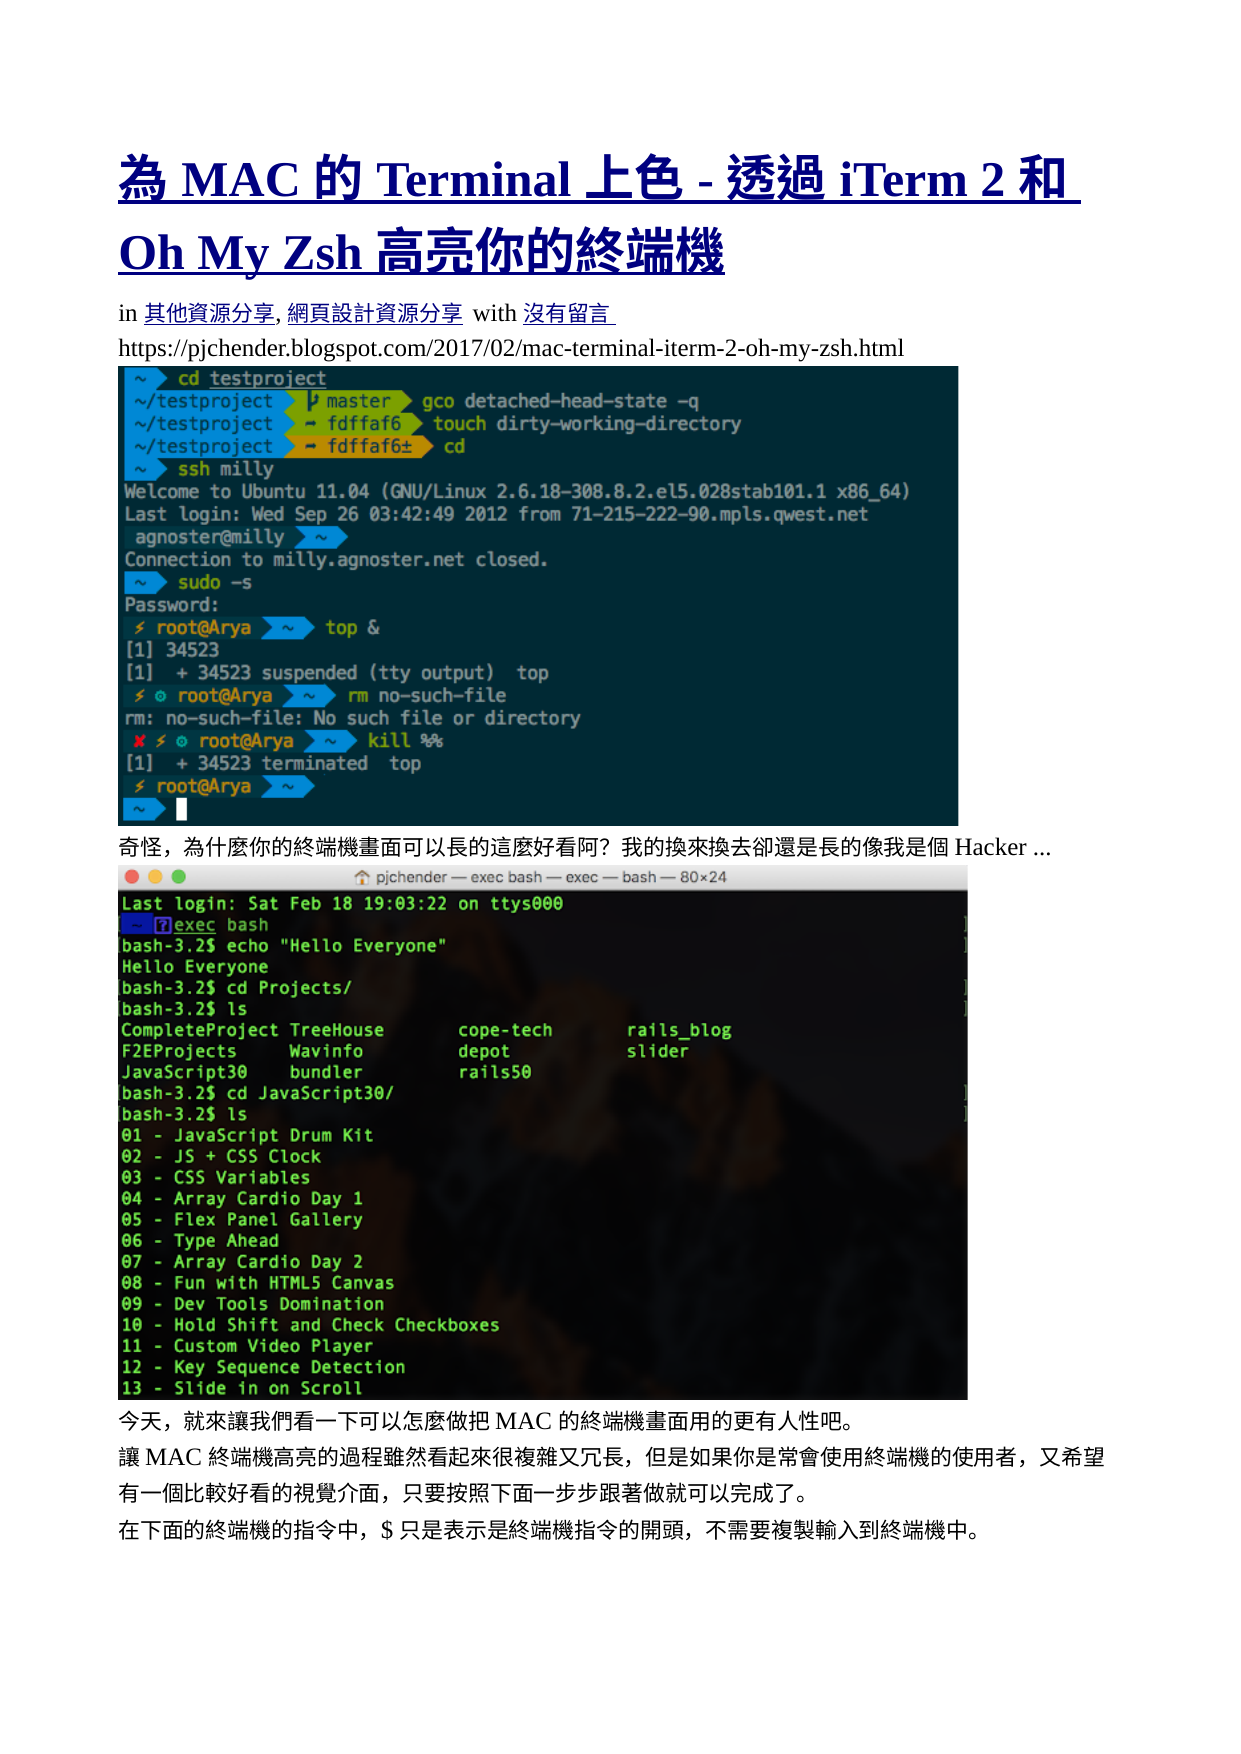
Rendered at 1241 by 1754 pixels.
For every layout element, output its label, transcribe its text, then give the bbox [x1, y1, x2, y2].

picture [126, 369, 434, 479]
picture [136, 642, 144, 656]
picture [383, 483, 387, 499]
picture [126, 597, 145, 612]
picture [295, 506, 326, 524]
picture [254, 460, 262, 475]
picture [657, 488, 666, 499]
picture [485, 710, 559, 725]
picture [297, 551, 305, 566]
picture [519, 484, 528, 499]
picture [233, 371, 262, 388]
picture [573, 484, 602, 499]
picture [179, 574, 220, 590]
picture [126, 507, 145, 522]
picture [520, 506, 528, 520]
picture [838, 510, 858, 522]
picture [488, 664, 492, 681]
picture [233, 578, 252, 589]
picture [699, 484, 773, 499]
picture [369, 733, 390, 747]
picture [210, 371, 220, 384]
picture [118, 865, 968, 1400]
picture [466, 714, 475, 724]
picture [423, 709, 442, 725]
picture [838, 484, 868, 499]
picture [252, 710, 261, 724]
picture [657, 397, 667, 408]
picture [541, 484, 572, 499]
picture [774, 507, 825, 524]
picture [125, 552, 135, 567]
picture [401, 556, 411, 567]
picture [371, 664, 375, 680]
picture [401, 710, 410, 724]
picture [126, 573, 163, 593]
picture [201, 552, 230, 567]
picture [380, 688, 464, 703]
subtitle 為 MAC 的 Terminal 上色 - 透過 iTerm 2 和 Oh My Zsh 高亮你的終端機 [118, 143, 1122, 284]
picture [125, 799, 162, 819]
picture [274, 552, 295, 566]
picture [221, 461, 242, 475]
picture [743, 505, 762, 522]
picture [421, 733, 443, 747]
text 在下面的終端機的指令中，$ 只是表示是終端機指令的開頭，不需要複製輸入到終端機中。 [118, 1513, 1122, 1544]
picture [477, 556, 485, 567]
picture [178, 668, 188, 679]
picture [465, 688, 473, 701]
picture [199, 756, 220, 771]
picture [338, 506, 358, 522]
picture [148, 507, 166, 522]
picture [817, 484, 826, 498]
picture [263, 710, 273, 724]
picture [423, 484, 486, 500]
picture [646, 506, 677, 520]
picture [517, 665, 548, 683]
picture [531, 510, 561, 522]
picture [678, 506, 709, 522]
picture [125, 686, 289, 706]
picture [433, 506, 454, 522]
picture [179, 461, 209, 476]
picture [422, 665, 484, 683]
picture [274, 709, 293, 725]
picture [242, 552, 262, 567]
text 今天，就來讓我們看一下可以怎麼做把 MAC 的終端機畫面用的更有人性吧。 [118, 1404, 1122, 1435]
picture [488, 506, 507, 520]
picture [880, 484, 901, 499]
picture [465, 393, 655, 408]
picture [487, 686, 505, 703]
picture [521, 416, 549, 434]
picture [128, 641, 133, 659]
picture [220, 665, 250, 680]
picture [454, 714, 463, 725]
picture [220, 756, 250, 771]
picture [444, 438, 464, 454]
picture [391, 484, 422, 499]
picture [125, 618, 268, 638]
picture [128, 754, 133, 772]
picture [148, 601, 156, 612]
picture [148, 641, 152, 659]
picture [401, 732, 410, 747]
picture [262, 756, 282, 771]
picture [158, 601, 188, 612]
picture [636, 484, 645, 498]
picture [669, 483, 687, 499]
picture [148, 754, 152, 772]
picture [125, 777, 311, 820]
picture [349, 484, 369, 499]
picture [775, 484, 783, 498]
picture [252, 506, 284, 522]
picture [158, 488, 198, 499]
picture [242, 484, 305, 499]
picture [243, 460, 252, 475]
picture [402, 506, 422, 520]
picture [286, 756, 346, 771]
picture [264, 465, 274, 479]
picture [191, 597, 209, 612]
picture [488, 551, 539, 567]
picture [126, 714, 145, 724]
picture [604, 506, 646, 522]
picture [307, 551, 316, 566]
picture [263, 618, 311, 638]
picture [679, 397, 698, 411]
picture [349, 692, 368, 702]
picture [784, 484, 804, 499]
picture [328, 484, 337, 498]
picture [433, 416, 485, 431]
picture [585, 416, 667, 434]
picture [859, 507, 868, 520]
picture [476, 688, 485, 702]
picture [314, 710, 335, 725]
picture [720, 510, 741, 524]
picture [126, 527, 344, 547]
picture [317, 556, 326, 570]
picture [379, 665, 410, 683]
picture [497, 416, 518, 431]
picture [178, 371, 198, 386]
picture [723, 420, 741, 434]
picture [210, 484, 230, 499]
picture [199, 665, 220, 680]
picture [124, 484, 145, 499]
picture [368, 620, 379, 635]
picture [422, 397, 454, 411]
picture [178, 758, 188, 769]
picture [128, 664, 133, 681]
picture [148, 664, 152, 681]
picture [338, 552, 400, 570]
picture [670, 416, 719, 431]
picture [904, 483, 908, 500]
picture [347, 756, 367, 771]
picture [167, 642, 218, 657]
picture [263, 665, 357, 683]
text 奇怪，為什麼你的終端機畫面可以長的這麼好看阿？我的換來換去卻還是長的像我是個 Hacker ... [118, 829, 1122, 861]
picture [391, 732, 400, 747]
text in 其他資源分享, 網頁設計資源分享 with 沒有留言 [118, 296, 1122, 328]
picture [221, 375, 230, 388]
picture [434, 552, 464, 567]
picture [266, 375, 284, 388]
picture [148, 483, 157, 498]
picture [412, 710, 422, 724]
picture [221, 710, 251, 725]
picture [498, 484, 507, 498]
picture [415, 556, 423, 566]
picture [167, 714, 218, 725]
picture [614, 484, 624, 499]
picture [284, 686, 332, 706]
picture [136, 665, 144, 679]
picture [370, 506, 390, 522]
picture [400, 760, 420, 773]
picture [562, 714, 581, 728]
picture [180, 505, 230, 524]
picture [572, 506, 592, 520]
picture [390, 756, 399, 769]
picture [551, 420, 581, 431]
picture [466, 506, 485, 522]
picture [326, 620, 357, 638]
picture [136, 756, 144, 769]
picture [136, 552, 198, 567]
picture [125, 731, 354, 751]
picture [318, 484, 326, 498]
text 讓 MAC 終端機高亮的過程雖然看起來很複雜又冗長，但是如果你是常會使用終端機的使用者，又希望有一個比較好看的視覺介面，只要按照下面一步步跟著做就可以完成了。 [118, 1440, 1122, 1508]
text https://pjchender.blogspot.com/2017/02/mac-terminal-iterm-2-oh-my-zsh.html [118, 333, 1122, 362]
picture [348, 710, 388, 725]
